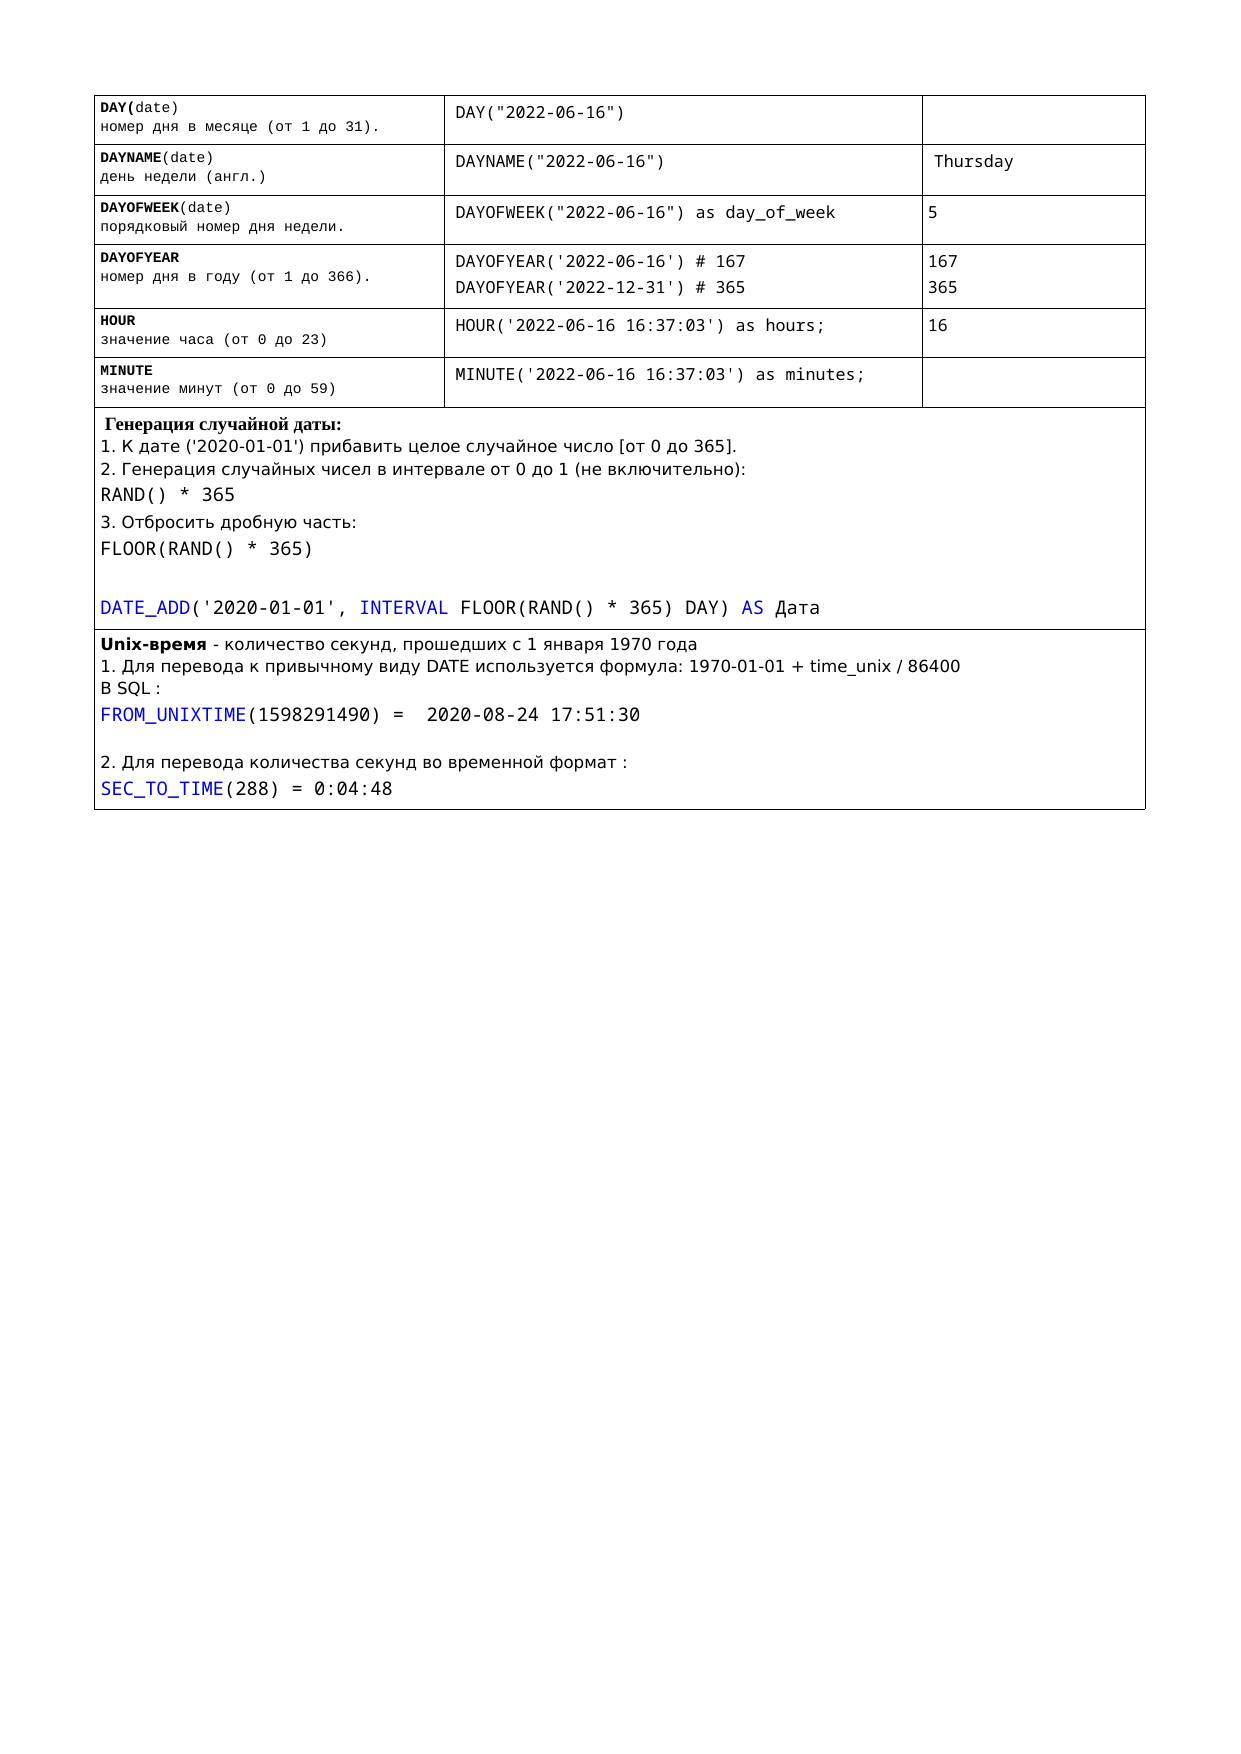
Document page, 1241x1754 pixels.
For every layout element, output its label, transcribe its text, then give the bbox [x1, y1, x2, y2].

table_cell DAYOFYEAR номер дня в году (от 1 до 366). [95, 245, 444, 307]
table_cell 167 365 [923, 245, 1145, 307]
table_cell DAYNAME(date) день недели (англ.) [95, 145, 444, 195]
table_cell MINUTE значение минут (от 0 до 59) [95, 358, 444, 407]
table_cell HOUR значение часа (от 0 до 23) [95, 309, 444, 357]
table_cell MINUTE('2022-06-16 16:37:03') as minutes; [445, 358, 922, 407]
table_cell 5 [923, 196, 1145, 244]
table_cell DAYOFWEEK(date) порядковый номер дня недели. [95, 196, 444, 244]
table_cell DAYOFWEEK("2022-06-16") as day_of_week [445, 196, 922, 244]
table_cell DAYNAME("2022-06-16") [445, 145, 922, 195]
table_cell [923, 358, 1145, 407]
table_cell Генерация случайной даты: 1. К дате ('2020-01-01') прибавить целое случайное число [от 0 до 365]. 2. Генерация случайных чисел в интервале от 0 до 1 (не включительно): RAND() * 365 3. Отбросить дробную часть: FLOOR(RAND() * 365) DATE_ADD('2020-01-01', INTERVAL FLOOR(RAND() * 365) DAY) AS Дата [95, 408, 1145, 629]
table_cell 16 [923, 309, 1145, 357]
table_cell DAYOFYEAR('2022-06-16') # 167 DAYOFYEAR('2022-12-31') # 365 [445, 245, 922, 307]
table_cell Unix-время - количество секунд, прошедших с 1 января 1970 года 1. Для перевода к привычному виду DATE используется формула: 1970-01-01 + time_unix / 86400 В SQL : FROM_UNIXTIME(1598291490) = 2020-08-24 17:51:30 2. Для перевода количества секунд во временной формат : SEC_TO_TIME(288) = 0:04:48 [95, 630, 1145, 809]
table_cell DAY("2022-06-16") [445, 96, 922, 144]
table_cell DAY(date) номер дня в месяце (от 1 до 31). [95, 96, 444, 144]
table_cell HOUR('2022-06-16 16:37:03') as hours; [445, 309, 922, 357]
table_cell [923, 96, 1145, 144]
table_cell Thursday [923, 145, 1145, 195]
